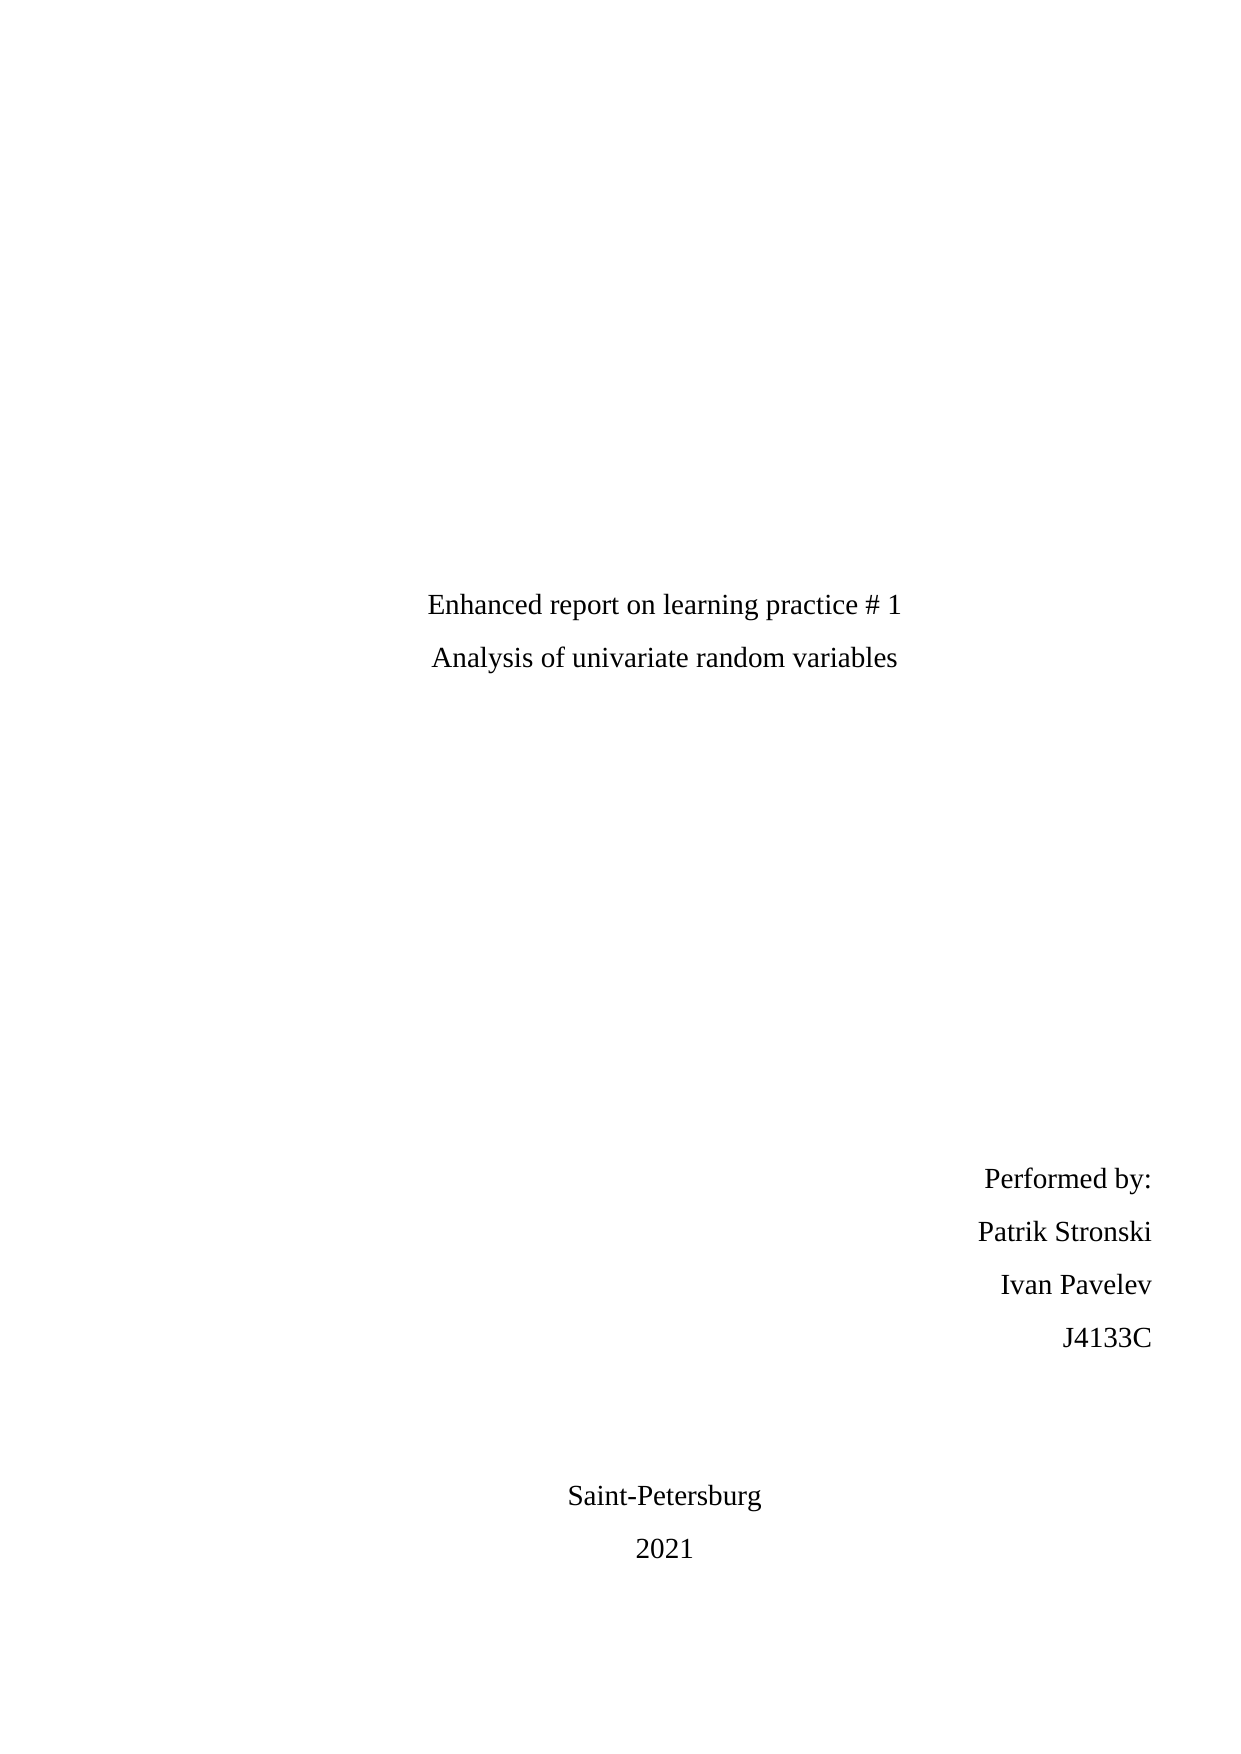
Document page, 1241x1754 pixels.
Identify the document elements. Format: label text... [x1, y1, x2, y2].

text Enhanced report on learning practice # 1 [177, 587, 1152, 620]
text Saint-Petersburg [177, 1478, 1152, 1512]
text Ivan Pavelev [177, 1267, 1152, 1300]
text 2021 [177, 1531, 1152, 1564]
text Performed by: [177, 1161, 1152, 1195]
text Patrik Stronski [177, 1214, 1152, 1248]
text Analysis of univariate random variables [177, 640, 1152, 673]
text J4133C [177, 1320, 1152, 1353]
